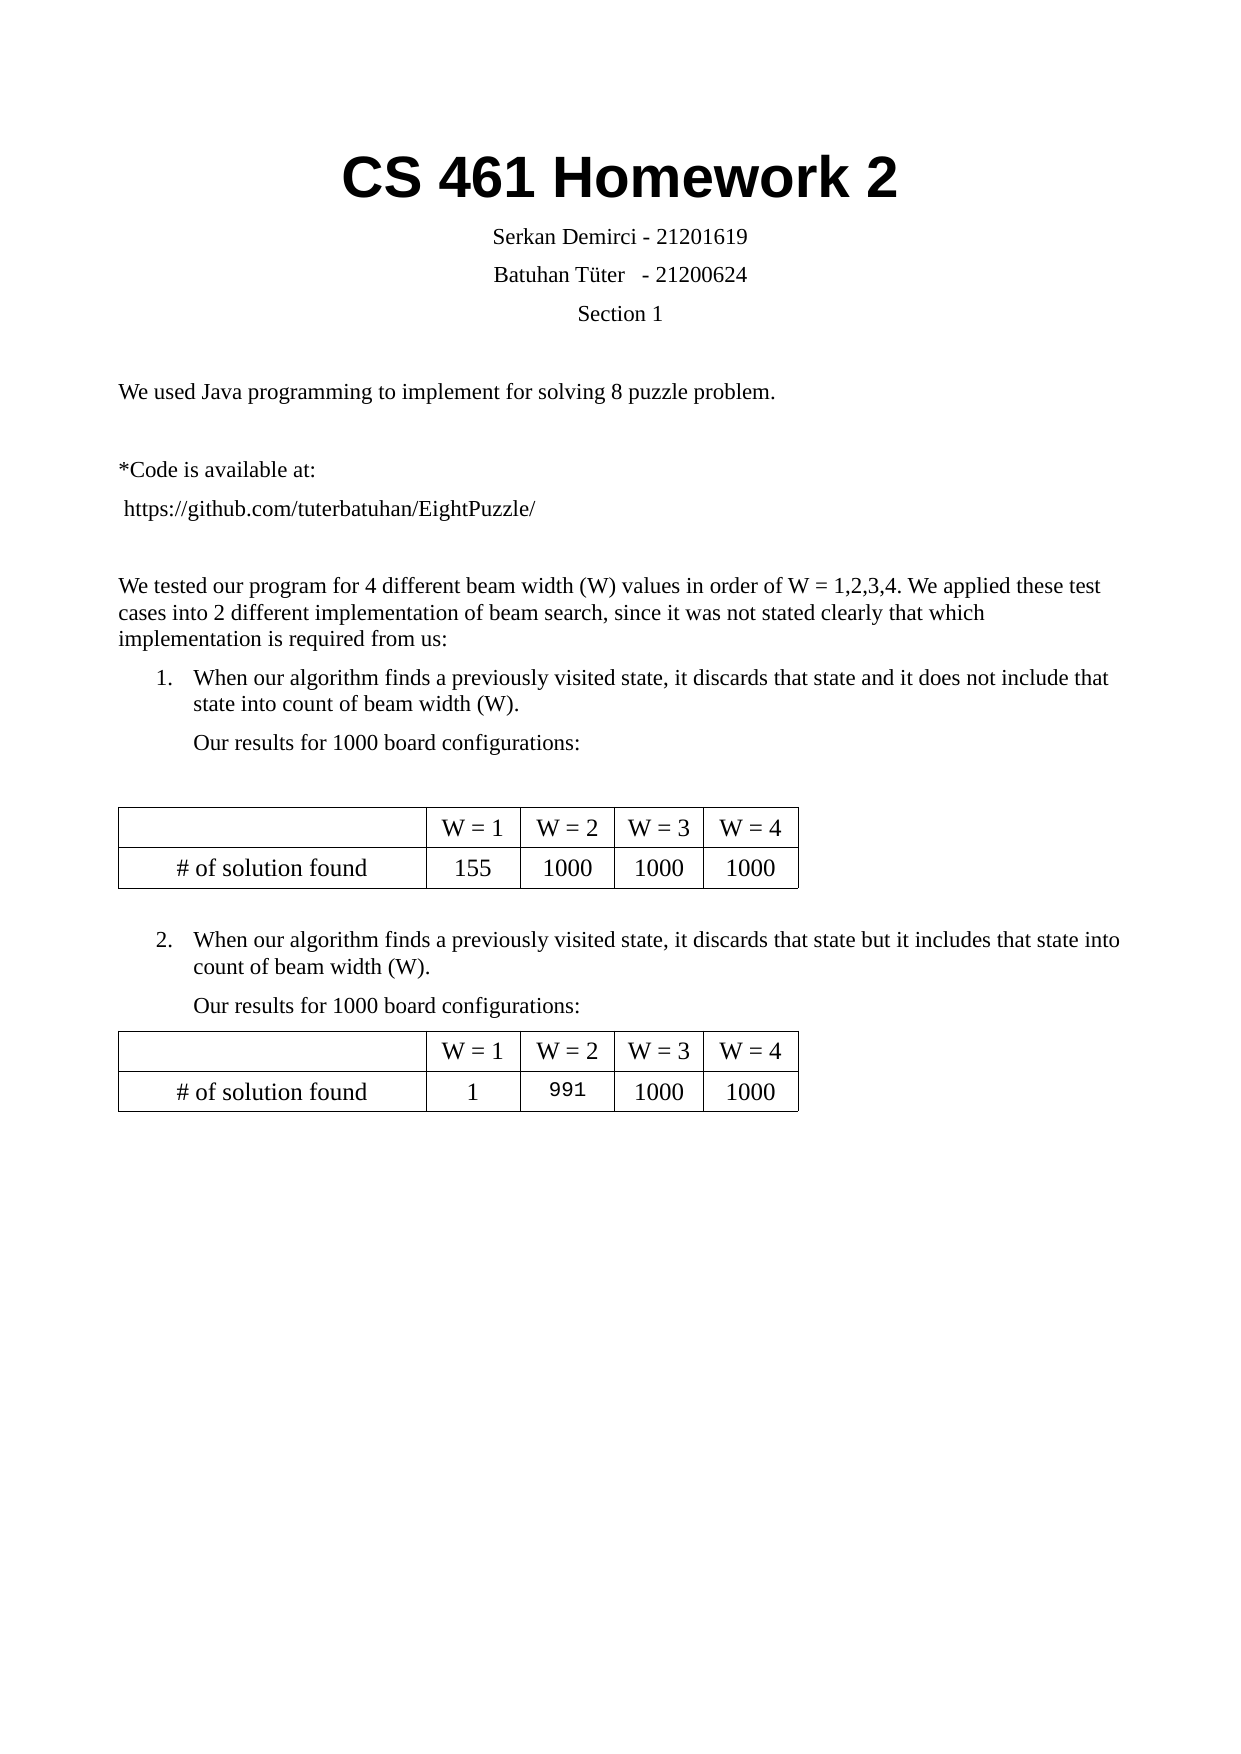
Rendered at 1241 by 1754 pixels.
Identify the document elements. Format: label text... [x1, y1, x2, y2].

text Batuhan Tüter - 21200624 [118, 262, 1122, 288]
table_header W = 4 [704, 808, 798, 847]
table_cell # of solution found [119, 848, 426, 887]
text *Code is available at: [118, 456, 1122, 482]
list When our algorithm finds a previously visited state, it discards that state but it includes that state into count of beam width (W). [156, 926, 1122, 979]
text We tested our program for 4 different beam width (W) values in order of W = 1,2,3,4. We applied these test cases into 2 different implementation of beam search, since it was not stated clearly that which implementation is required from us: [118, 572, 1122, 651]
table_cell 1000 [704, 1072, 798, 1111]
text We used Java programming to implement for solving 8 puzzle problem. [118, 378, 1122, 404]
table_header W = 2 [521, 808, 614, 847]
table_cell # of solution found [119, 1072, 426, 1111]
table_header W = 3 [615, 808, 703, 847]
list When our algorithm finds a previously visited state, it discards that state and it does not include that state into count of beam width (W). [156, 664, 1122, 717]
table_header W = 2 [521, 1032, 614, 1071]
list Our results for 1000 board configurations: [156, 992, 1122, 1018]
table_header W = 3 [615, 1032, 703, 1071]
text Our results for 1000 board configurations: [118, 729, 1122, 756]
table_cell 1000 [615, 1072, 703, 1111]
text https://github.com/tuterbatuhan/EightPuzzle/ [118, 495, 1122, 521]
table_header W = 1 [427, 1032, 520, 1071]
table_cell 991 [521, 1072, 614, 1111]
table_cell 1 [427, 1072, 520, 1111]
table_cell 1000 [704, 848, 798, 887]
title CS 461 Homework 2 [118, 143, 1122, 210]
table_header W = 1 [427, 808, 520, 847]
table_cell 1000 [521, 848, 614, 887]
table_header W = 4 [704, 1032, 798, 1071]
table_header [119, 1032, 426, 1071]
text Section 1 [118, 300, 1122, 327]
table_cell 155 [427, 848, 520, 887]
table_header [119, 808, 426, 847]
table_cell 1000 [615, 848, 703, 887]
text Serkan Demirci - 21201619 [118, 223, 1122, 249]
